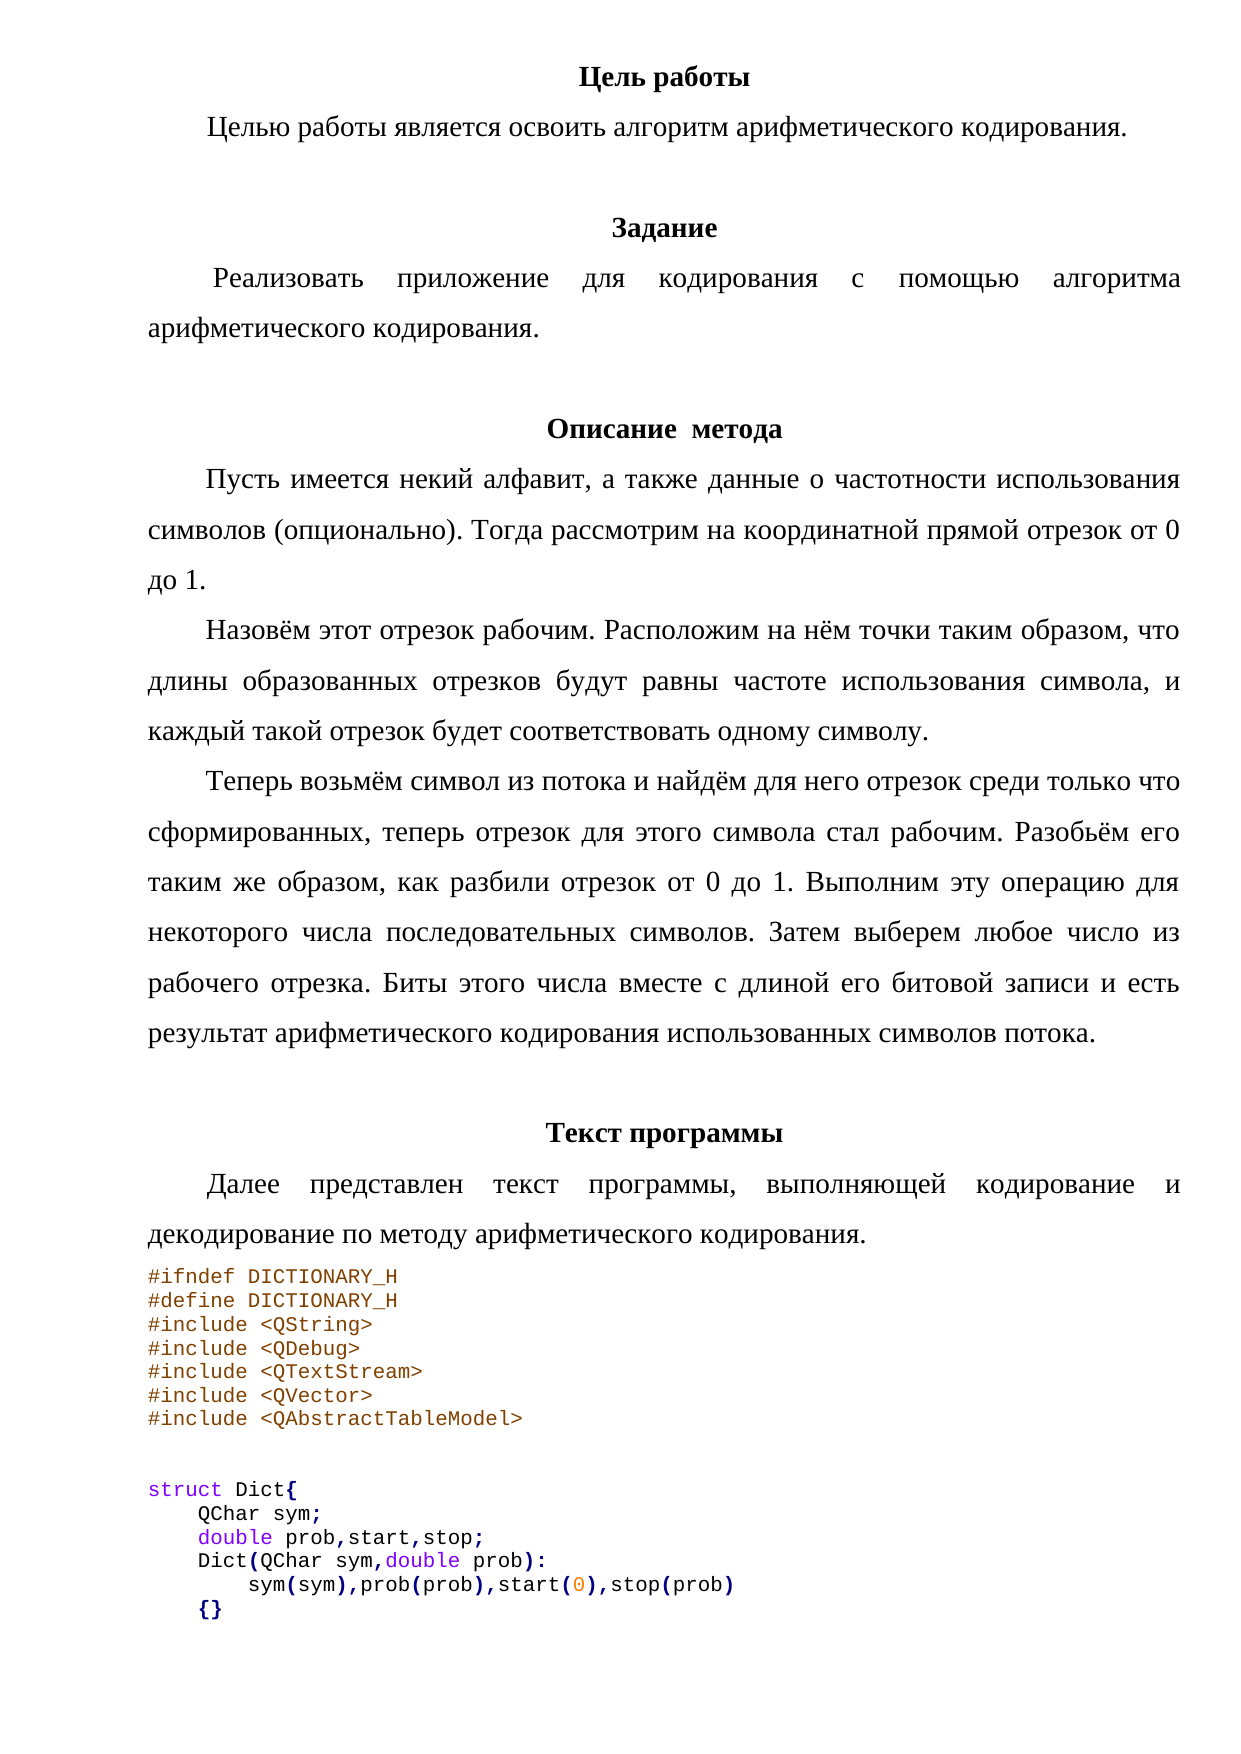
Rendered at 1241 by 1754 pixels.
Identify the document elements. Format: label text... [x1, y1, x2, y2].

text #include <QDebug> [148, 1337, 1181, 1361]
list Реализовать приложение для кодирования с помощью алгоритма арифметического кодирования. [148, 260, 1181, 344]
subtitle Цель работы [148, 59, 1181, 93]
text #include <QAbstractTableModel> [148, 1408, 1181, 1432]
text QChar sym; [148, 1503, 1181, 1527]
subtitle Текст программы [148, 1116, 1181, 1149]
text #include <QVector> [148, 1385, 1181, 1408]
text double prob,start,stop; [148, 1527, 1181, 1550]
text Dict(QChar sym,double prob): [148, 1550, 1181, 1574]
list Целью работы является освоить алгоритм арифметического кодирования. [148, 109, 1181, 143]
text #include <QString> [148, 1314, 1181, 1337]
text Теперь возьмём символ из потока и найдём для него отрезок среди только что сформированных, теперь отрезок для этого символа стал рабочим. Разобьём его таким же образом, как разбили отрезок от 0 до 1. Выполним эту операцию для некоторого числа последовательных символов. Затем выберем любое число из рабочего отрезка. Биты этого числа вместе с длиной его битовой записи и есть результат арифметического кодирования использованных символов потока. [148, 763, 1181, 1048]
text Далее представлен текст программы, выполняющей кодирование и декодирование по методу арифметического кодирования. [148, 1166, 1181, 1250]
text {} [148, 1598, 1181, 1621]
text Назовём этот отрезок рабочим. Расположим на нём точки таким образом, что длины образованных отрезков будут равны частоте использования символа, и каждый такой отрезок будет соответствовать одному символу. [148, 612, 1181, 747]
text #include <QTextStream> [148, 1361, 1181, 1385]
subtitle Описание метода [148, 411, 1181, 445]
text sym(sym),prob(prob),start(0),stop(prob) [148, 1574, 1181, 1598]
text #ifndef DICTIONARY_H [148, 1267, 1181, 1290]
text struct Dict{ [148, 1479, 1181, 1503]
text Пусть имеется некий алфавит, а также данные о частотности использования символов (опционально). Тогда рассмотрим на координатной прямой отрезок от 0 до 1. [148, 462, 1181, 596]
text #define DICTIONARY_H [148, 1290, 1181, 1314]
subtitle Задание [148, 210, 1181, 243]
